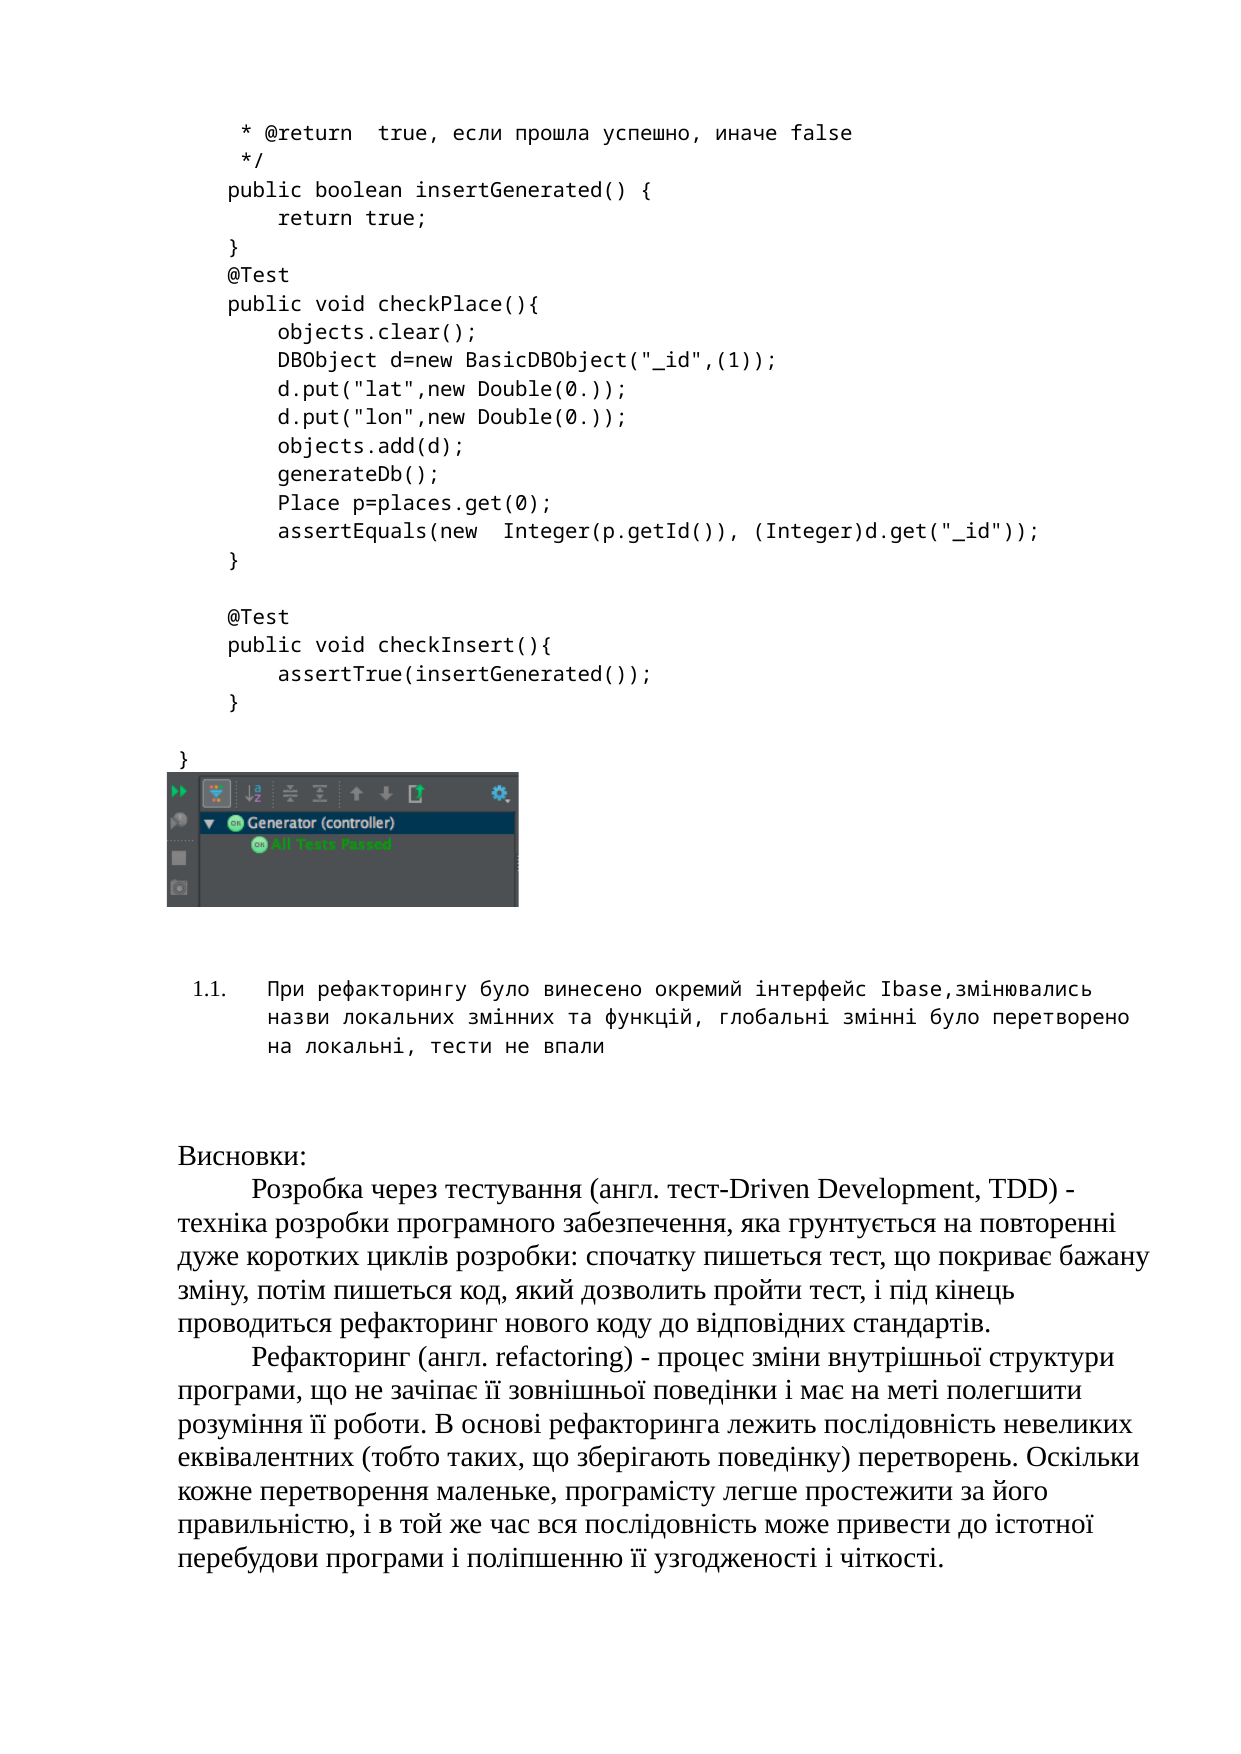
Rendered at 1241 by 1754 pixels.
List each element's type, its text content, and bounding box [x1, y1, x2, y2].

text Висновки: [177, 1138, 1152, 1171]
text public void checkPlace(){ [177, 289, 1152, 317]
text d.put("lat",new Double(0.)); [177, 374, 1152, 402]
text Place p=places.get(0); [177, 488, 1152, 516]
text assertTrue(insertGenerated()); [177, 659, 1152, 687]
picture [166, 772, 519, 907]
text d.put("lon",new Double(0.)); [177, 402, 1152, 431]
text } [177, 687, 1152, 716]
text } [177, 545, 1152, 573]
text public boolean insertGenerated() { [177, 175, 1152, 203]
text return true; [177, 203, 1152, 232]
text objects.add(d); [177, 431, 1152, 459]
text */ [177, 147, 1152, 175]
text @Test [177, 602, 1152, 630]
text * @return true, если прошла успешно, иначе false [177, 118, 1152, 147]
text Розробка через тестування (англ. тест-Driven Development, TDD) - техніка розробки програмного забезпечення, яка грунтується на повторенні дуже коротких циклів розробки: спочатку пишеться тест, що покриває бажану зміну, потім пишеться код, який дозволить пройти тест, і під кінець проводиться рефакторинг нового коду до відповідних стандартів. Рефакторинг (англ. refactoring) - процес зміни внутрішньої структури програми, що не зачіпає її зовнішньої поведінки і має на меті полегшити розуміння її роботи. В основі рефакторинга лежить послідовність невеликих еквівалентних (тобто таких, що зберігають поведінку) перетворень. Оскільки кожне перетворення маленьке, програмісту легше простежити за його правильністю, і в той же час вся послідовність може привести до істотної перебудови програми і поліпшенню її узгодженості і чіткості. [177, 1171, 1152, 1574]
text objects.clear(); [177, 317, 1152, 346]
text generateDb(); [177, 459, 1152, 488]
text assertEquals(new Integer(p.getId()), (Integer)d.get("_id")); [177, 516, 1152, 545]
text public void checkInsert(){ [177, 630, 1152, 659]
text @Test [177, 260, 1152, 289]
text } [177, 744, 1152, 773]
text } [177, 232, 1152, 260]
list При рефакторингу було винесено окремий інтерфейс Ibase,змінювались назви локальних змінних та функцій, глобальні змінні було перетворено на локальні, тести не впали [192, 974, 1152, 1059]
text DBObject d=new BasicDBObject("_id",(1)); [177, 346, 1152, 374]
